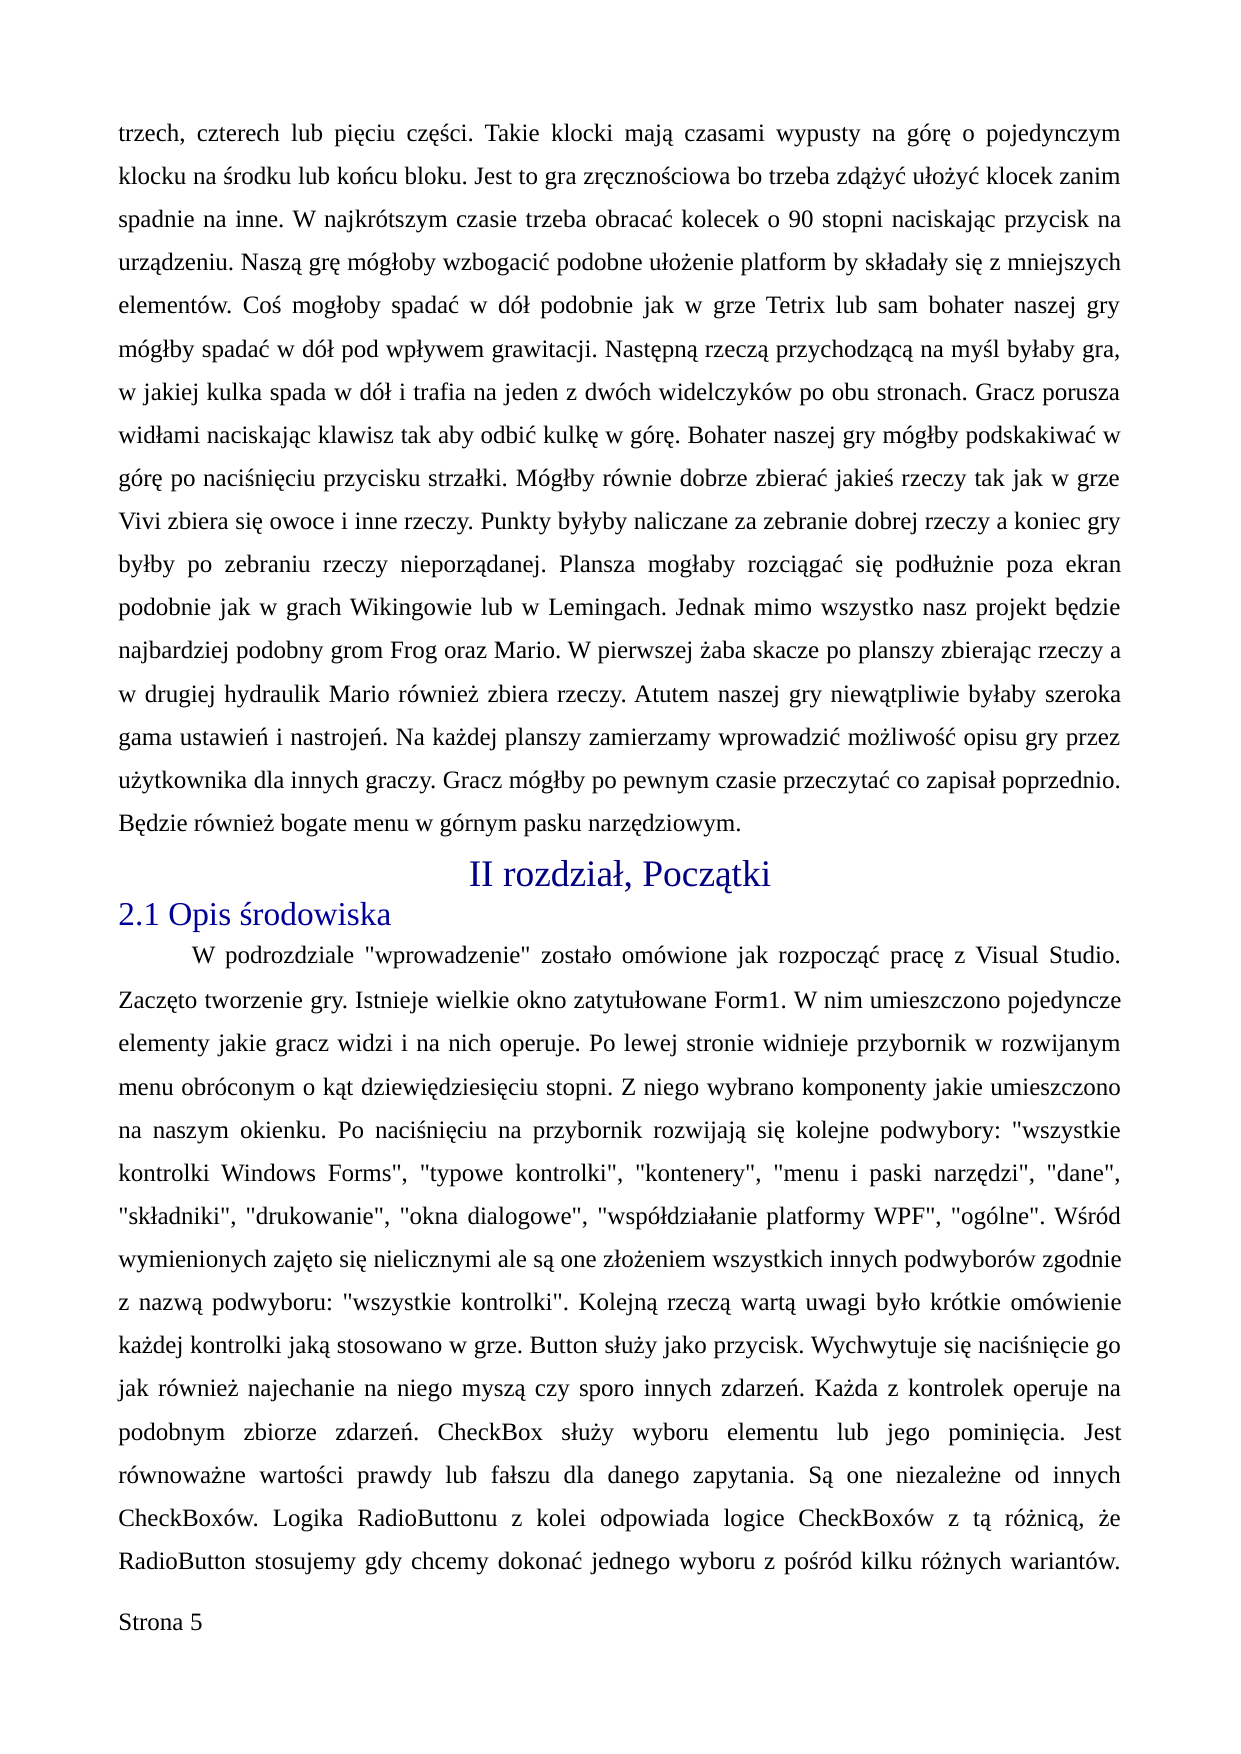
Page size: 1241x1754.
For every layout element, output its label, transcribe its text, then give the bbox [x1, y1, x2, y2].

text W podrozdziale "wprowadzenie" zostało omówione jak rozpocząć pracę z Visual Studio. Zaczęto tworzenie gry. Istnieje wielkie okno zatytułowane Form1. W nim umieszczono pojedyncze elementy jakie gracz widzi i na nich operuje. Po lewej stronie widnieje przybornik w rozwijanym menu obróconym o kąt dziewiędziesięciu stopni. Z niego wybrano komponenty jakie umieszczono na naszym okienku. Po naciśnięciu na przybornik rozwijają się kolejne podwybory: "wszystkie kontrolki Windows Forms", "typowe kontrolki", "kontenery", "menu i paski narzędzi", "dane", "składniki", "drukowanie", "okna dialogowe", "współdziałanie platformy WPF", "ogólne". Wśród wymienionych zajęto się nielicznymi ale są one złożeniem wszystkich innych podwyborów zgodnie z nazwą podwyboru: "wszystkie kontrolki". Kolejną rzeczą wartą uwagi było krótkie omówienie każdej kontrolki jaką stosowano w grze. Button służy jako przycisk. Wychwytuje się naciśnięcie go jak również najechanie na niego myszą czy sporo innych zdarzeń. Każda z kontrolek operuje na podobnym zbiorze zdarzeń. CheckBox służy wyboru elementu lub jego pominięcia. Jest równoważne wartości prawdy lub fałszu dla danego zapytania. Są one niezależne od innych CheckBoxów. Logika RadioButtonu z kolei odpowiada logice CheckBoxów z tą różnicą, że RadioButton stosujemy gdy chcemy dokonać jednego wyboru z pośród kilku różnych wariantów. [118, 933, 1122, 1575]
text 2.1 Opis środowiska [118, 894, 1122, 933]
text II rozdział, Początki [118, 851, 1122, 894]
text trzech, czterech lub pięciu części. Takie klocki mają czasami wypusty na górę o pojedynczym klocku na środku lub końcu bloku. Jest to gra zręcznościowa bo trzeba zdążyć ułożyć klocek zanim spadnie na inne. W najkrótszym czasie trzeba obracać kolecek o 90 stopni naciskając przycisk na urządzeniu. Naszą grę mógłoby wzbogacić podobne ułożenie platform by składały się z mniejszych elementów. Coś mogłoby spadać w dół podobnie jak w grze Tetrix lub sam bohater naszej gry mógłby spadać w dół pod wpływem grawitacji. Następną rzeczą przychodzącą na myśl byłaby gra, w jakiej kulka spada w dół i trafia na jeden z dwóch widelczyków po obu stronach. Gracz porusza widłami naciskając klawisz tak aby odbić kulkę w górę. Bohater naszej gry mógłby podskakiwać w górę po naciśnięciu przycisku strzałki. Mógłby równie dobrze zbierać jakieś rzeczy tak jak w grze Vivi zbiera się owoce i inne rzeczy. Punkty byłyby naliczane za zebranie dobrej rzeczy a koniec gry byłby po zebraniu rzeczy nieporządanej. Plansza mogłaby rozciągać się podłużnie poza ekran podobnie jak w grach Wikingowie lub w Lemingach. Jednak mimo wszystko nasz projekt będzie najbardziej podobny grom Frog oraz Mario. W pierwszej żaba skacze po planszy zbierając rzeczy a w drugiej hydraulik Mario również zbiera rzeczy. Atutem naszej gry niewątpliwie byłaby szeroka gama ustawień i nastrojeń. Na każdej planszy zamierzamy wprowadzić możliwość opisu gry przez użytkownika dla innych graczy. Gracz mógłby po pewnym czasie przeczytać co zapisał poprzednio. Będzie również bogate menu w górnym pasku narzędziowym. [118, 118, 1122, 837]
